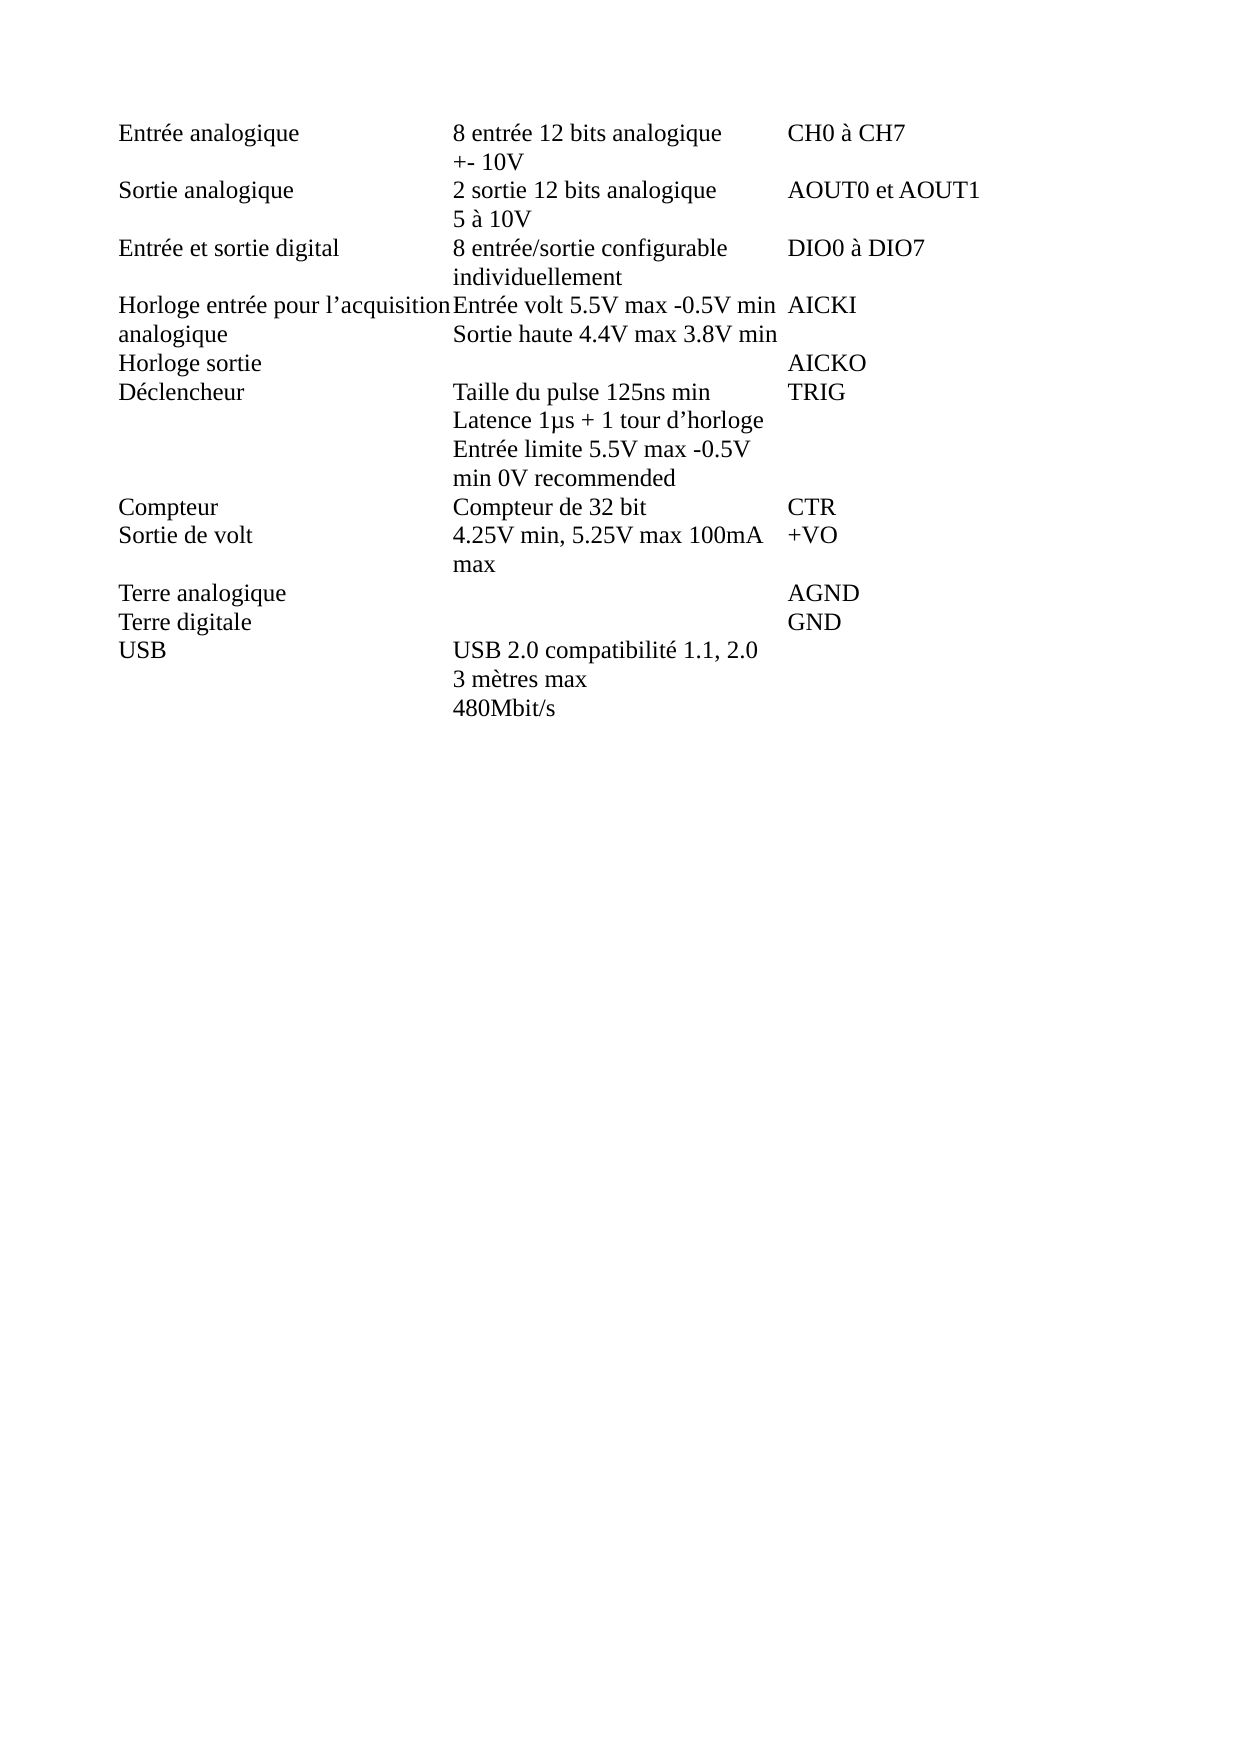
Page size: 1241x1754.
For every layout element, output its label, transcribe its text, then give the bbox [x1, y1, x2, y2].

table_cell 2 sortie 12 bits analogique 5 à 10V [453, 176, 787, 233]
table_cell AICKO [788, 348, 1122, 377]
table_cell USB 2.0 compatibilité 1.1, 2.0 3 mètres max 480Mbit/s [453, 636, 787, 722]
table_cell Déclencheur [118, 377, 453, 492]
table_cell Sortie analogique [118, 176, 453, 233]
table_cell Taille du pulse 125ns min Latence 1µs + 1 tour d’horloge Entrée limite 5.5V max -0.5V min 0V recommended [453, 377, 787, 492]
table_cell 8 entrée/sortie configurable individuellement [453, 233, 787, 291]
table_cell 4.25V min, 5.25V max 100mA max [453, 521, 787, 578]
table_cell AGND [788, 578, 1122, 607]
table_cell Compteur de 32 bit [453, 492, 787, 521]
table_cell +VO [788, 521, 1122, 578]
table_cell GND [788, 607, 1122, 636]
table_cell Terre analogique [118, 578, 453, 607]
table_cell Terre digitale [118, 607, 453, 636]
table_cell CTR [788, 492, 1122, 521]
table_cell Entrée volt 5.5V max -0.5V min Sortie haute 4.4V max 3.8V min [453, 291, 787, 377]
table_cell AOUT0 et AOUT1 [788, 176, 1122, 233]
table_cell Sortie de volt [118, 521, 453, 578]
table_cell DIO0 à DIO7 [788, 233, 1122, 291]
table_cell Horloge sortie [118, 348, 453, 377]
table_header 8 entrée 12 bits analogique +- 10V [453, 118, 787, 176]
table_header Entrée analogique [118, 118, 453, 176]
table_cell Horloge entrée pour l’acquisition analogique [118, 291, 453, 348]
table_cell AICKI [788, 291, 1122, 348]
table_cell [788, 636, 1122, 722]
table_cell Entrée et sortie digital [118, 233, 453, 291]
table_cell TRIG [788, 377, 1122, 492]
table_cell [453, 607, 787, 636]
table_cell [453, 578, 787, 607]
table_header CH0 à CH7 [788, 118, 1122, 176]
table_cell Compteur [118, 492, 453, 521]
table_cell USB [118, 636, 453, 722]
